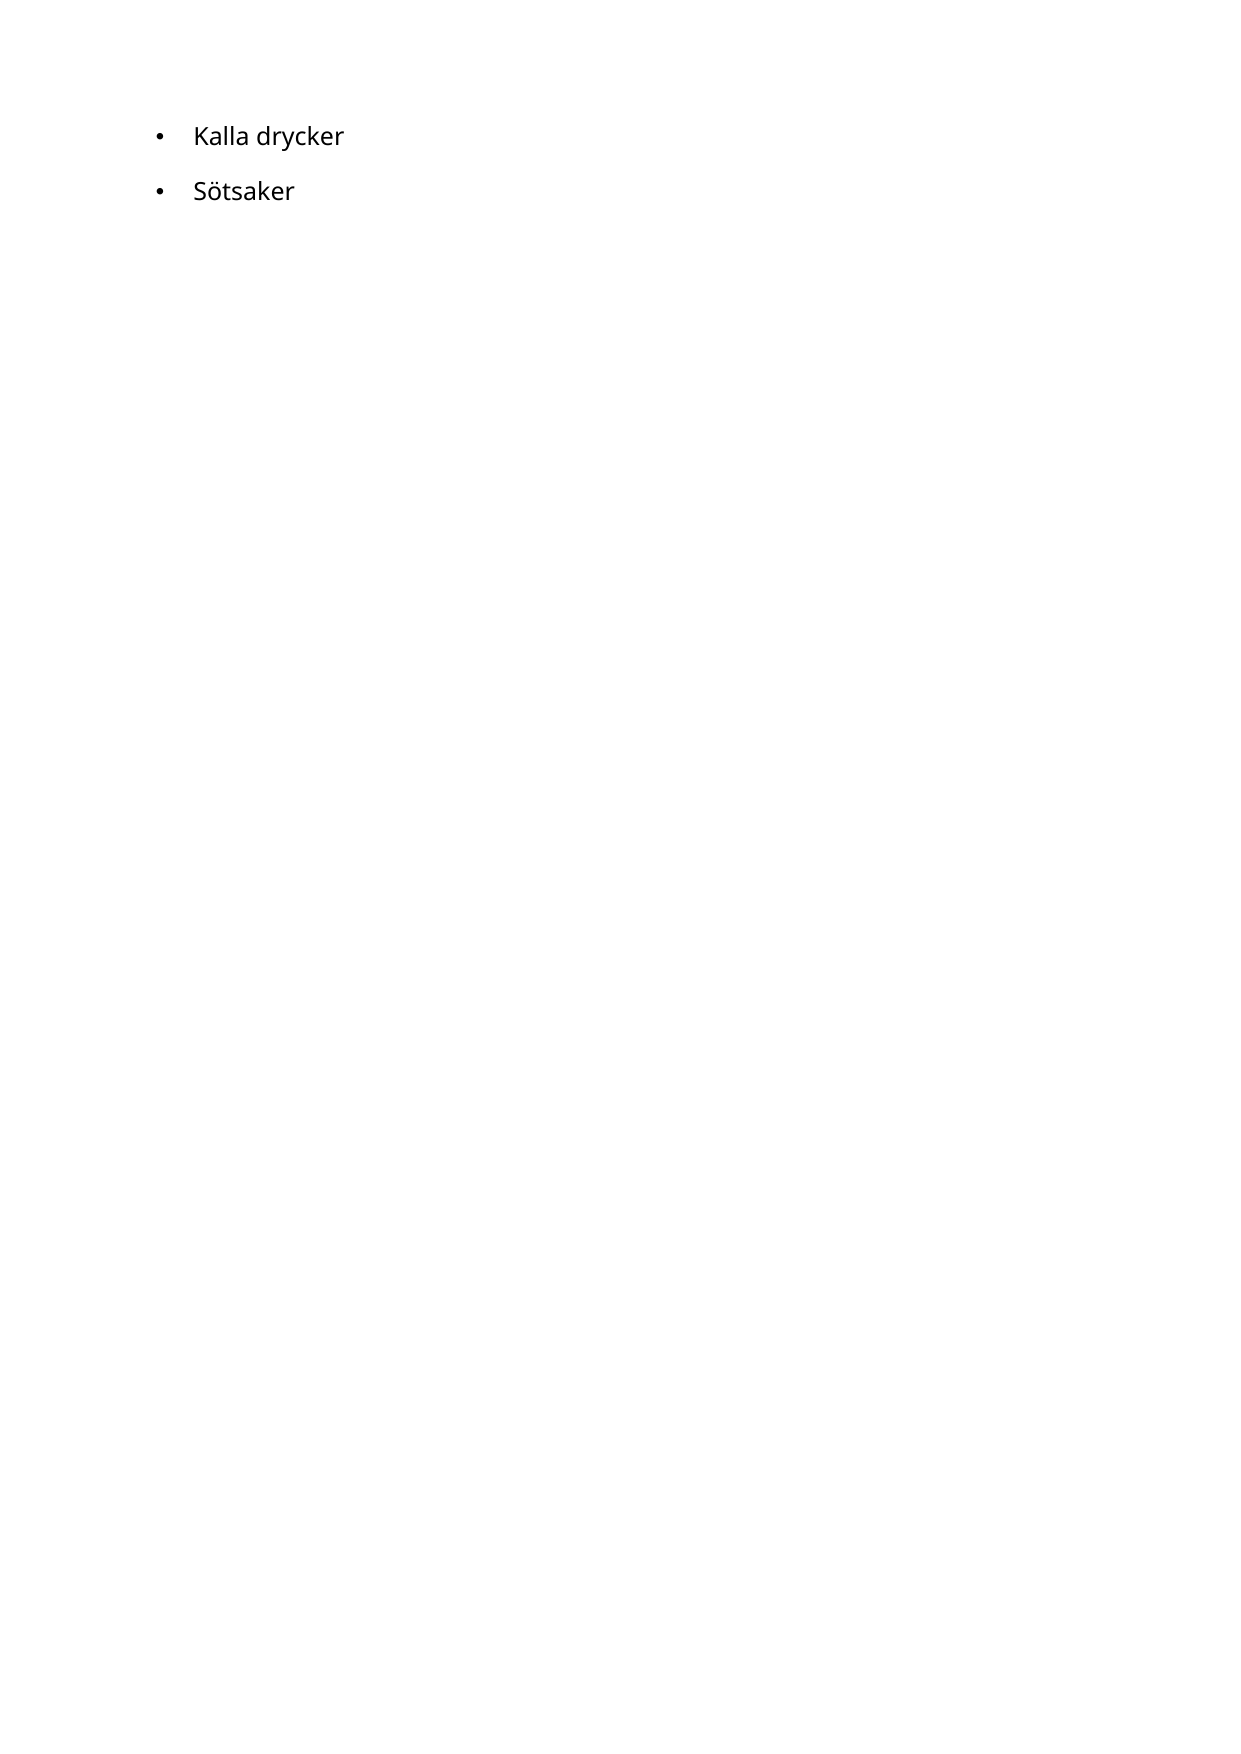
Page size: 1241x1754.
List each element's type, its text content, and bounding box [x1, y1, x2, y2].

list Sötsaker [156, 173, 1122, 208]
list Kalla drycker [156, 118, 1122, 152]
